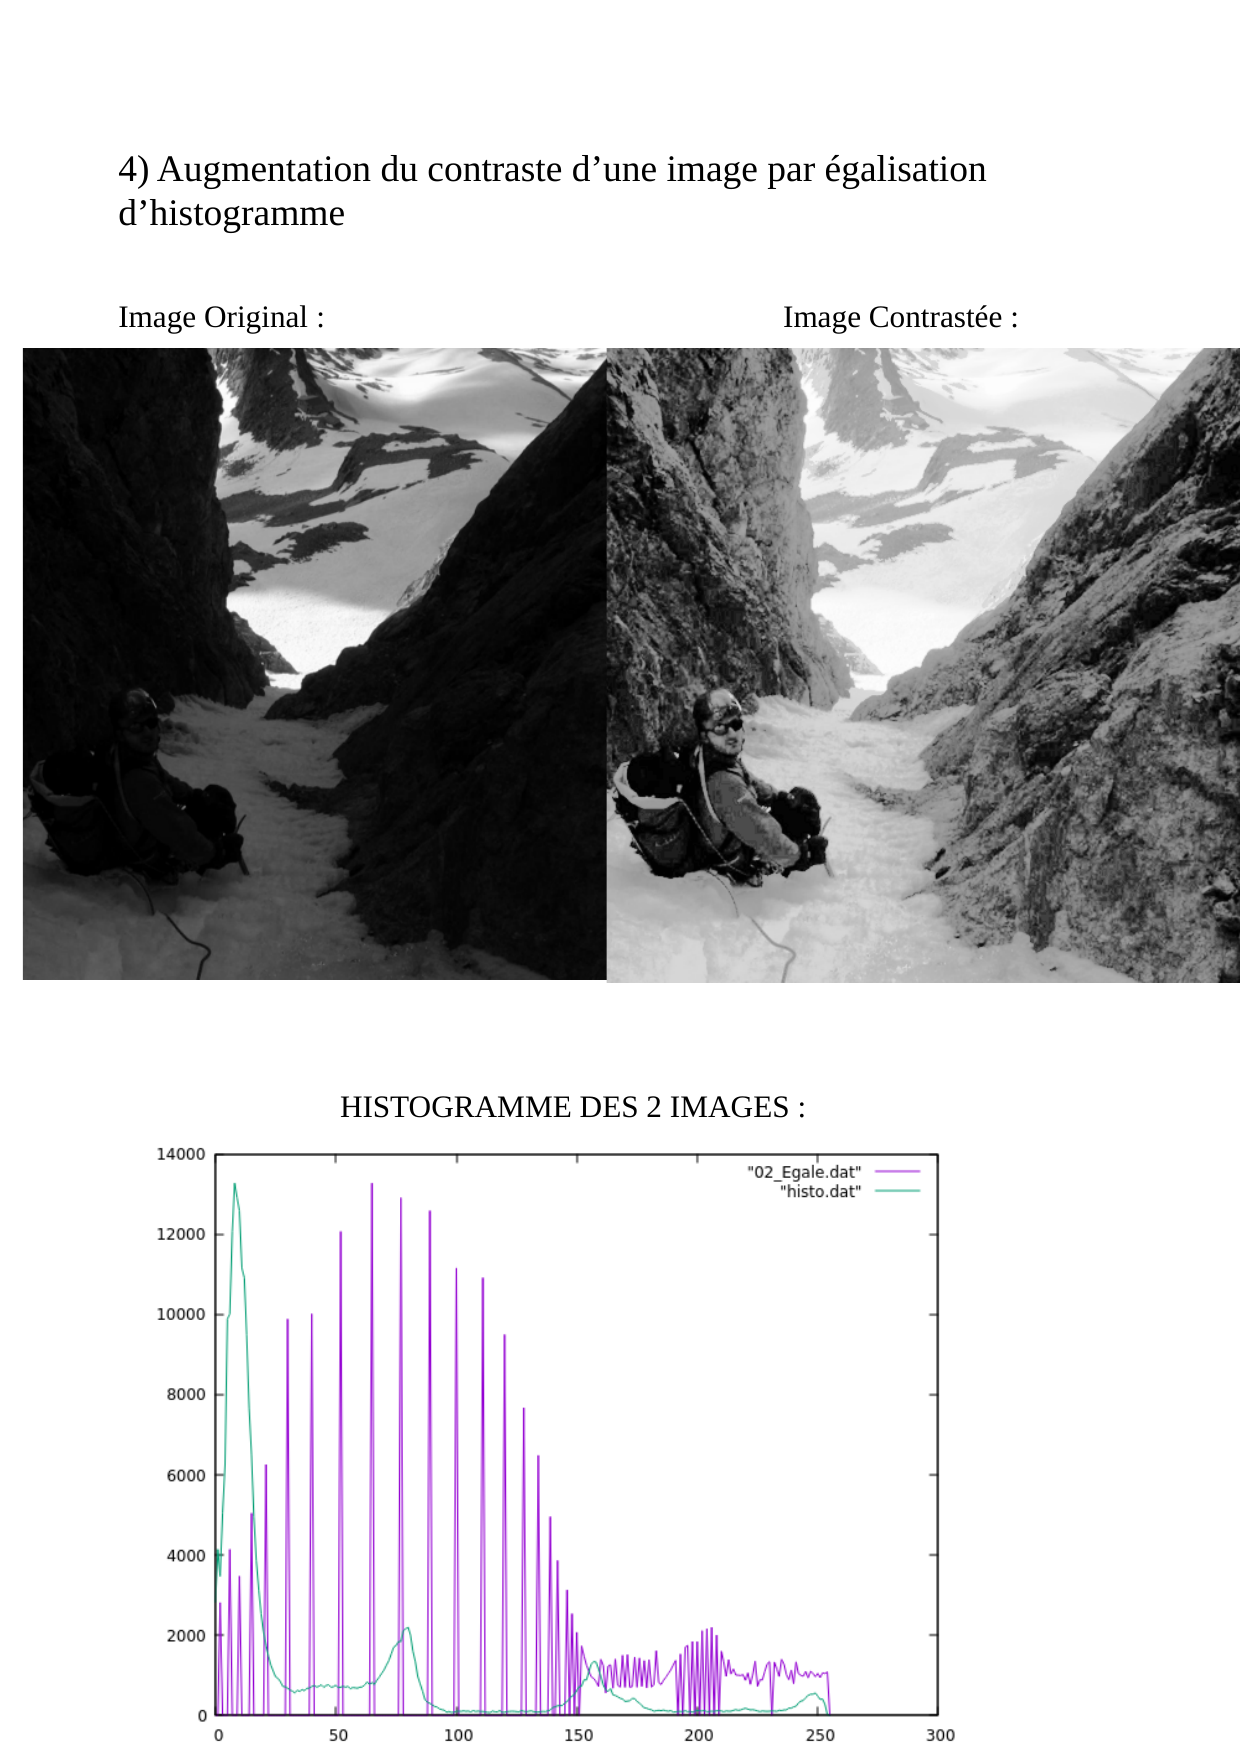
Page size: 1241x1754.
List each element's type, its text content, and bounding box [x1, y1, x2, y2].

text Image Original : Image Contrastée : [118, 298, 1122, 334]
picture [138, 1134, 965, 1754]
text HISTOGRAMME DES 2 IMAGES : [118, 1088, 1122, 1124]
text 4) Augmentation du contraste d’une image par égalisation d’histogramme [118, 147, 1122, 262]
picture [22, 348, 1240, 983]
